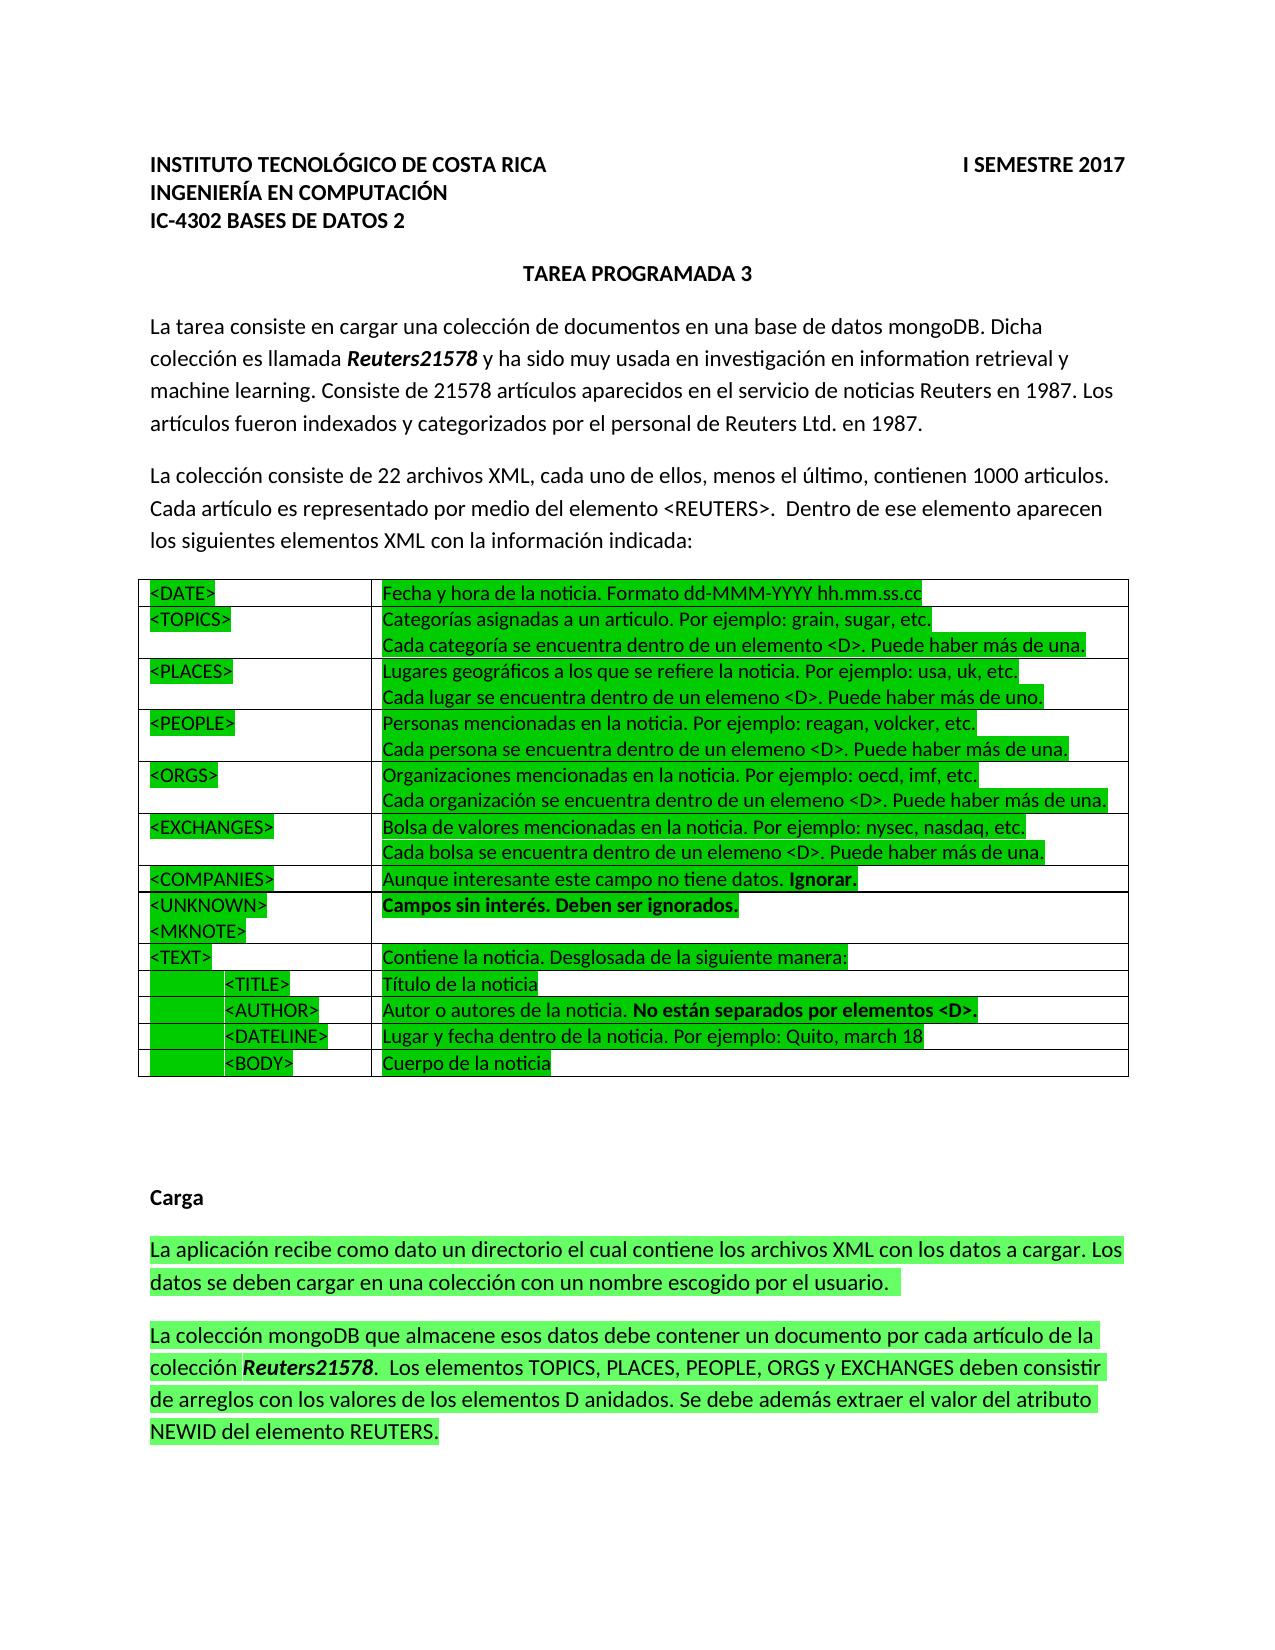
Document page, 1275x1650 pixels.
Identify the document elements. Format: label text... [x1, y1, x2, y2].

table_cell <PLACES> [139, 659, 371, 709]
table_cell Contiene la noticia. Desglosada de la siguiente manera: [372, 944, 1128, 970]
table_cell Organizaciones mencionadas en la noticia. Por ejemplo: oecd, imf, etc. Cada organización se encuentra dentro de un elemeno <D>. Puede haber más de una. [372, 762, 1128, 813]
text IC-4302 BASES DE DATOS 2 [150, 206, 1125, 234]
table_cell <DATELINE> [139, 1024, 371, 1049]
text La colección mongoDB que almacene esos datos debe contener un documento por cada artículo de la colección Reuters21578. Los elementos TOPICS, PLACES, PEOPLE, ORGS y EXCHANGES deben consistir de arreglos con los valores de los elementos D anidados. Se debe además extraer el valor del atributo NEWID del elemento REUTERS. [150, 1321, 1125, 1445]
table_cell Lugar y fecha dentro de la noticia. Por ejemplo: Quito, march 18 [372, 1024, 1128, 1049]
table_cell Título de la noticia [372, 971, 1128, 996]
text INSTITUTO TECNOLÓGICO DE COSTA RICA I SEMESTRE 2017 [150, 150, 1125, 178]
table_cell <TEXT> [139, 944, 371, 970]
text La colección consiste de 22 archivos XML, cada uno de ellos, menos el último, contienen 1000 articulos. Cada artículo es representado por medio del elemento <REUTERS>. Dentro de ese elemento aparecen los siguientes elementos XML con la información indicada: [150, 462, 1125, 554]
text TAREA PROGRAMADA 3 [150, 259, 1125, 287]
table_cell <UNKNOWN> <MKNOTE> [139, 893, 371, 943]
table_cell Autor o autores de la noticia. No están separados por elementos <D>. [372, 997, 1128, 1023]
table_cell <TOPICS> [139, 607, 371, 657]
table_cell Cuerpo de la noticia [372, 1050, 1128, 1076]
table_cell Lugares geográficos a los que se refiere la noticia. Por ejemplo: usa, uk, etc. Cada lugar se encuentra dentro de un elemeno <D>. Puede haber más de uno. [372, 659, 1128, 709]
table_cell <PEOPLE> [139, 710, 371, 761]
text Carga [150, 1183, 1125, 1211]
table_cell Campos sin interés. Deben ser ignorados. [372, 893, 1128, 943]
table_cell Bolsa de valores mencionadas en la noticia. Por ejemplo: nysec, nasdaq, etc. Cada bolsa se encuentra dentro de un elemeno <D>. Puede haber más de una. [372, 814, 1128, 865]
table_cell Aunque interesante este campo no tiene datos. Ignorar. [372, 866, 1128, 891]
text La tarea consiste en cargar una colección de documentos en una base de datos mongoDB. Dicha colección es llamada Reuters21578 y ha sido muy usada en investigación en information retrieval y machine learning. Consiste de 21578 artículos aparecidos en el servicio de noticias Reuters en 1987. Los artículos fueron indexados y categorizados por el personal de Reuters Ltd. en 1987. [150, 312, 1125, 437]
table_cell <ORGS> [139, 762, 371, 813]
text La aplicación recibe como dato un directorio el cual contiene los archivos XML con los datos a cargar. Los datos se deben cargar en una colección con un nombre escogido por el usuario. [150, 1236, 1125, 1296]
table_cell <TITLE> [139, 971, 371, 996]
text INGENIERÍA EN COMPUTACIÓN [150, 178, 1125, 206]
table_cell <EXCHANGES> [139, 814, 371, 865]
table_cell <COMPANIES> [139, 866, 371, 891]
table_header <DATE> [139, 580, 371, 606]
table_cell Categorías asignadas a un articulo. Por ejemplo: grain, sugar, etc. Cada categoría se encuentra dentro de un elemento <D>. Puede haber más de una. [372, 607, 1128, 657]
table_cell <AUTHOR> [139, 997, 371, 1023]
table_cell Personas mencionadas en la noticia. Por ejemplo: reagan, volcker, etc. Cada persona se encuentra dentro de un elemeno <D>. Puede haber más de una. [372, 710, 1128, 761]
table_header Fecha y hora de la noticia. Formato dd-MMM-YYYY hh.mm.ss.cc [372, 580, 1128, 606]
table_cell <BODY> [139, 1050, 371, 1076]
